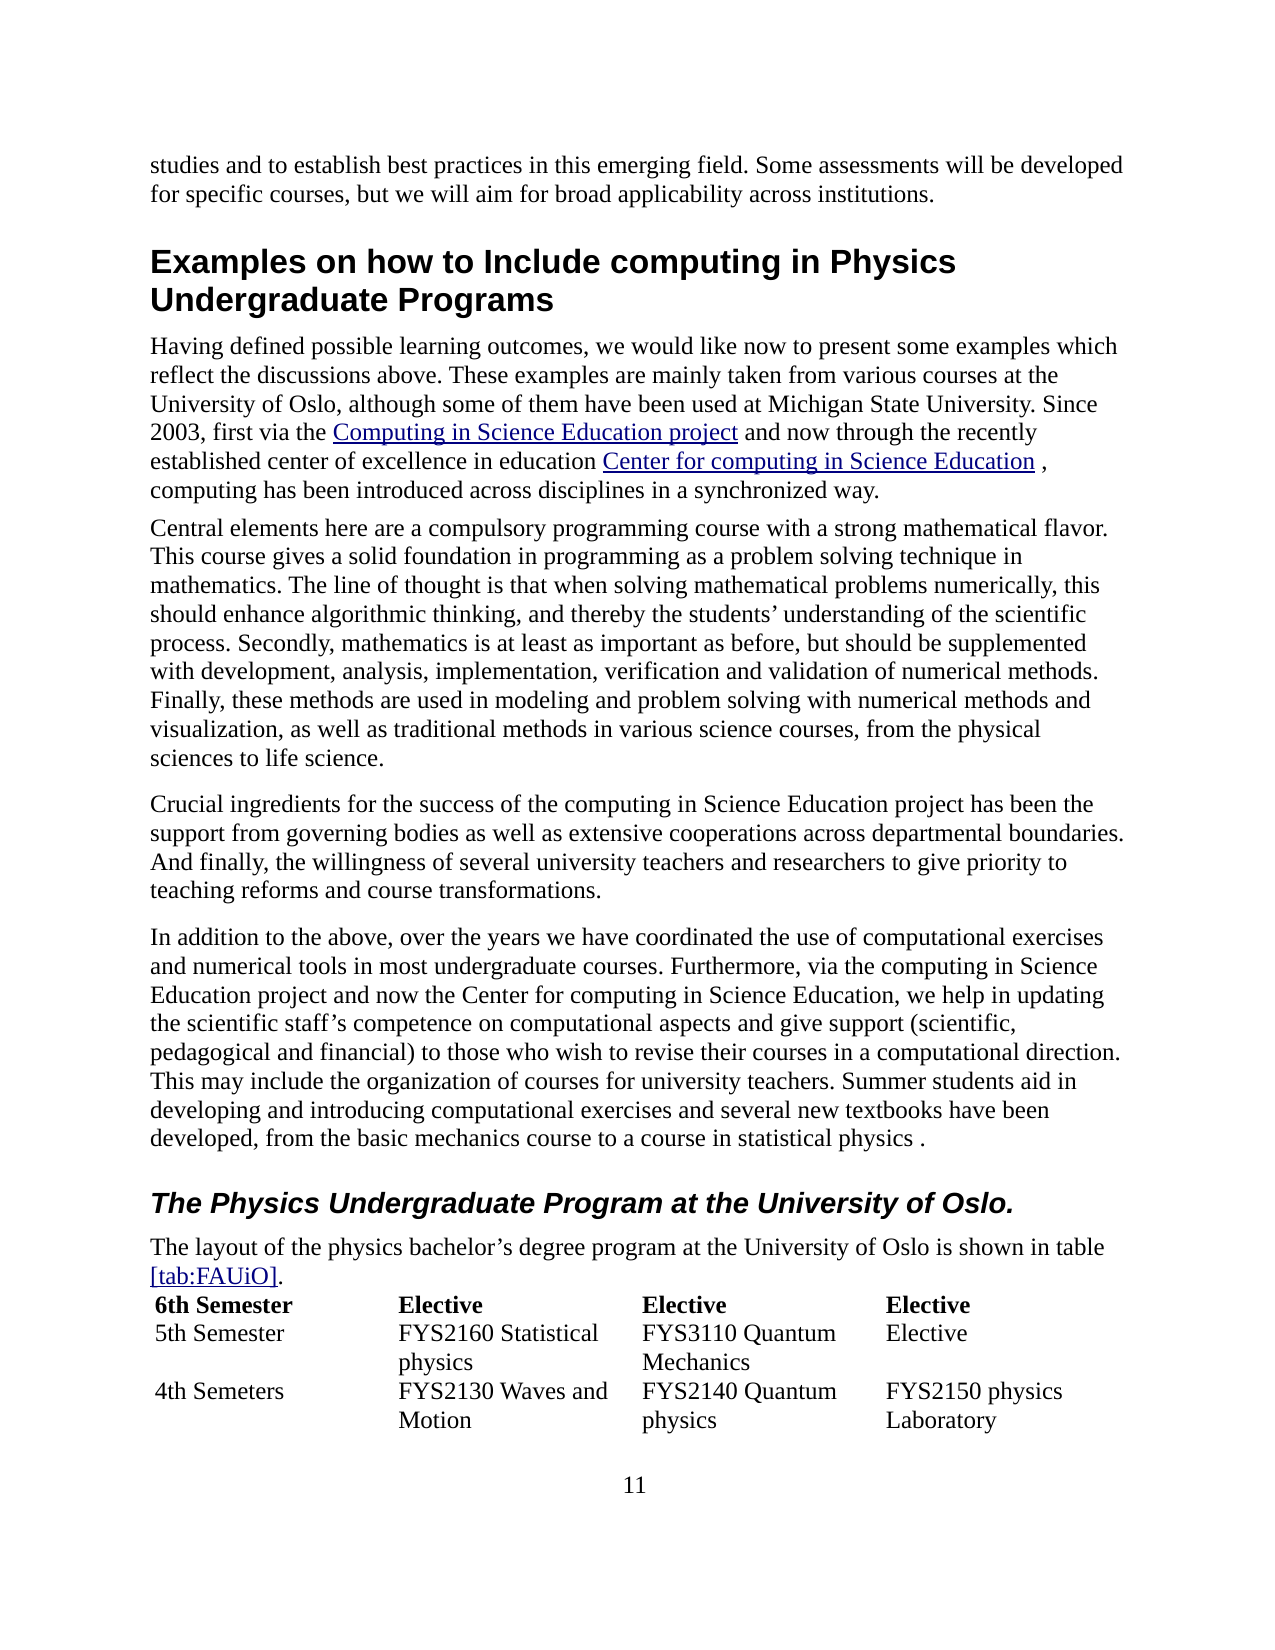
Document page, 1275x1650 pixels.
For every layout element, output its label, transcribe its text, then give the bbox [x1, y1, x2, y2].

table_header Elective [638, 1290, 881, 1318]
text Central elements here are a compulsory programming course with a strong mathematical flavor. This course gives a solid foundation in programming as a problem solving technique in mathematics. The line of thought is that when solving mathematical problems numerically, this should enhance algorithmic thinking, and thereby the students’ understanding of the scientific process. Secondly, mathematics is at least as important as before, but should be supplemented with development, analysis, implementation, verification and validation of numerical methods. Finally, these methods are used in modeling and problem solving with numerical methods and visualization, as well as traditional methods in various science courses, from the physical sciences to life science. [150, 513, 1125, 771]
text The layout of the physics bachelor’s degree program at the University of Oslo is shown in table [tab:FAUiO]. [150, 1232, 1125, 1290]
table_cell FYS2150 physics Laboratory [881, 1376, 1125, 1433]
table_cell FYS3110 Quantum Mechanics [638, 1319, 881, 1376]
subtitle The Physics Undergraduate Program at the University of Oslo. [150, 1186, 1125, 1220]
table_cell FYS2140 Quantum physics [638, 1376, 881, 1433]
table_header Elective [394, 1290, 637, 1318]
text Having defined possible learning outcomes, we would like now to present some examples which reflect the discussions above. These examples are mainly taken from various courses at the University of Oslo, although some of them have been used at Michigan State University. Since 2003, first via the Computing in Science Education project and now through the recently established center of excellence in education Center for computing in Science Education , computing has been introduced across disciplines in a synchronized way. [150, 331, 1125, 504]
table_cell FYS2160 Statistical physics [394, 1319, 637, 1376]
table_header 6th Semester [150, 1290, 394, 1318]
table_cell 4th Semeters [150, 1376, 394, 1433]
text Crucial ingredients for the success of the computing in Science Education project has been the support from governing bodies as well as extensive cooperations across departmental boundaries. And finally, the willingness of several university teachers and researchers to give priority to teaching reforms and course transformations. [150, 789, 1125, 904]
subtitle Examples on how to Include computing in Physics Undergraduate Programs [150, 241, 1125, 319]
text In addition to the above, over the years we have coordinated the use of computational exercises and numerical tools in most undergraduate courses. Furthermore, via the computing in Science Education project and now the Center for computing in Science Education, we help in updating the scientific staff’s competence on computational aspects and give support (scientific, pedagogical and financial) to those who wish to revise their courses in a computational direction. This may include the organization of courses for university teachers. Summer students aid in developing and introducing computational exercises and several new textbooks have been developed, from the basic mechanics course to a course in statistical physics . [150, 922, 1125, 1152]
text studies and to establish best practices in this emerging field. Some assessments will be developed for specific courses, but we will aim for broad applicability across institutions. [150, 150, 1125, 207]
table_header Elective [881, 1290, 1125, 1318]
table_cell 5th Semester [150, 1319, 394, 1376]
table_cell FYS2130 Waves and Motion [394, 1376, 637, 1433]
table_cell Elective [881, 1319, 1125, 1376]
